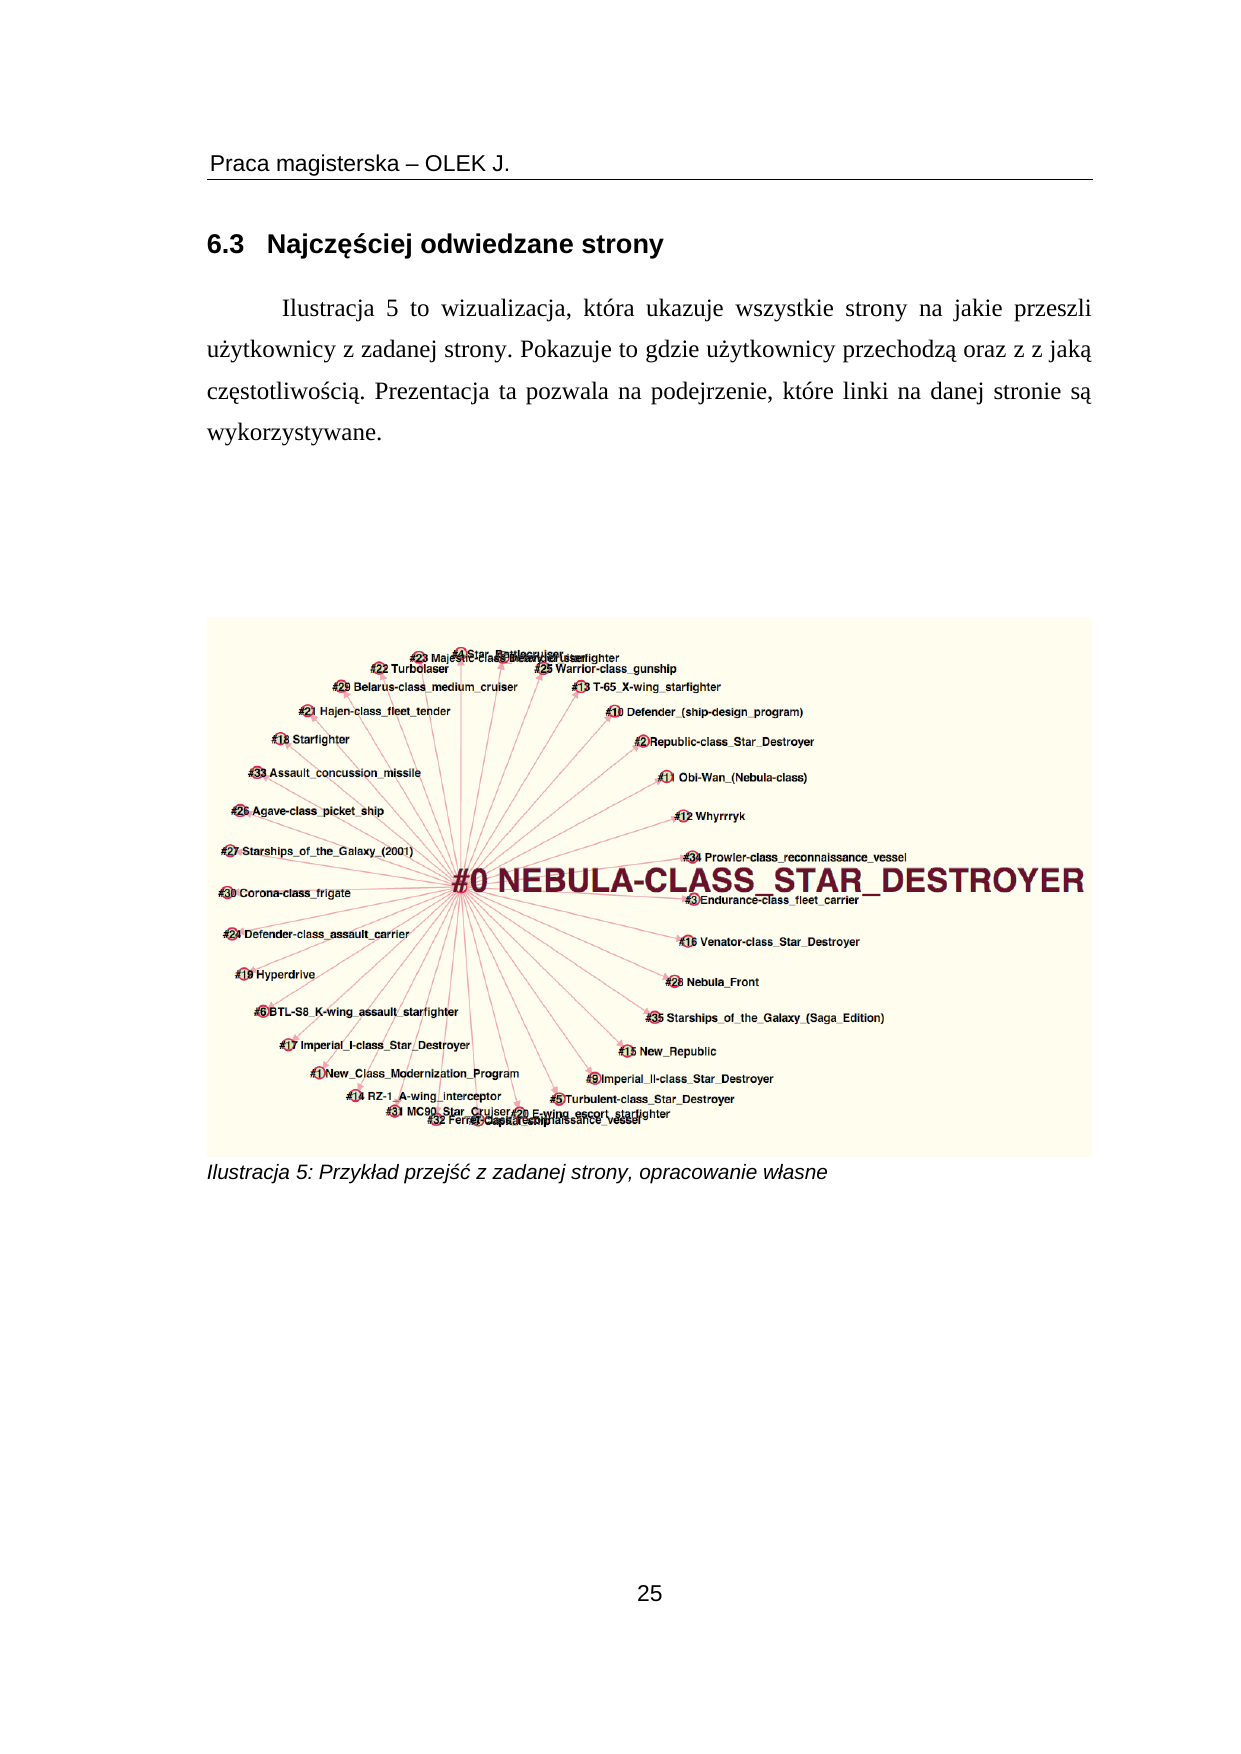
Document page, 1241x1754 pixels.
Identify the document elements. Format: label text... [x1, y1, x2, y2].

subtitle Najczęściej odwiedzane strony [207, 229, 1093, 260]
text Ilustracja 5: Przykład przejść z zadanej strony, opracowanie własne [207, 1157, 1093, 1184]
text Ilustracja 5 to wizualizacja, która ukazuje wszystkie strony na jakie przeszli użytkownicy z zadanej strony. Pokazuje to gdzie użytkownicy przechodzą oraz z z jaką częstotliwością. Prezentacja ta pozwala na podejrzenie, które linki na danej stronie są wykorzystywane. [207, 294, 1093, 446]
picture [206, 617, 1093, 1157]
